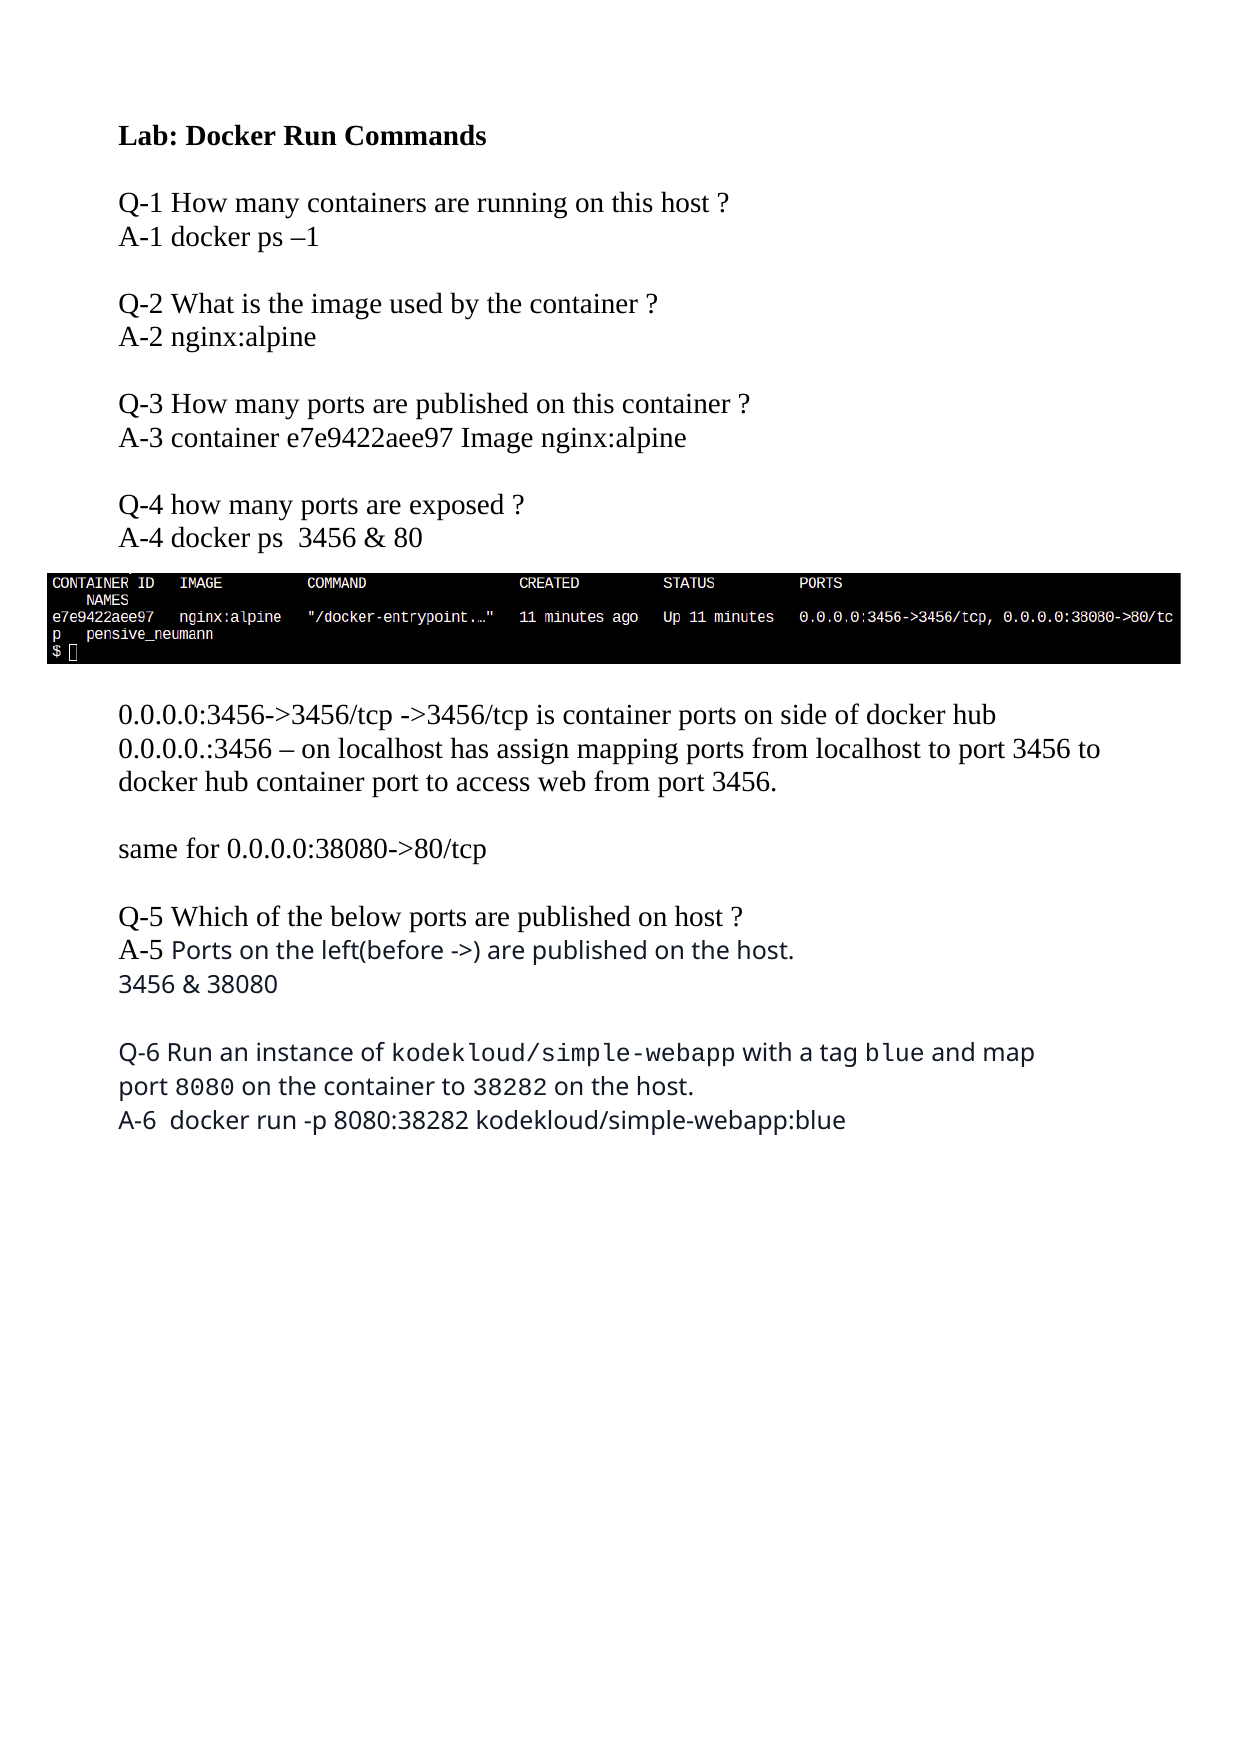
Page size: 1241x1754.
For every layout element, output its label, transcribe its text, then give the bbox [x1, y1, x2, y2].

text Q-3 How many ports are published on this container ? A-3 container e7e9422aee97 Image nginx:alpine Q-4 how many ports are exposed ? A-4 docker ps 3456 & 80 [118, 386, 1122, 573]
text 3456 & 38080 [118, 967, 1122, 1001]
text Q-5 Which of the below ports are published on host ? [118, 899, 1122, 932]
picture [46, 573, 1181, 664]
text same for 0.0.0.0:38080->80/tcp [118, 798, 1122, 865]
text Q-1 How many containers are running on this host ? [118, 185, 1122, 219]
text A-2 nginx:alpine [118, 319, 1122, 353]
text Q-6 Run an instance of kodekloud/simple-webapp with a tag blue and map port 8080 on the container to 38282 on the host. A-6 docker run -p 8080:38282 kodekloud/simple-webapp:blue [118, 1034, 1122, 1137]
text Lab: Docker Run Commands [118, 118, 1122, 152]
text 0.0.0.0:3456->3456/tcp ->3456/tcp is container ports on side of docker hub [118, 664, 1122, 731]
text A-1 docker ps –1 [118, 219, 1122, 252]
text 0.0.0.0.:3456 – on localhost has assign mapping ports from localhost to port 3456 to docker hub container port to access web from port 3456. [118, 731, 1122, 798]
text Q-2 What is the image used by the container ? [118, 286, 1122, 319]
text A-5 Ports on the left(before ->) are published on the host. [118, 932, 1122, 967]
